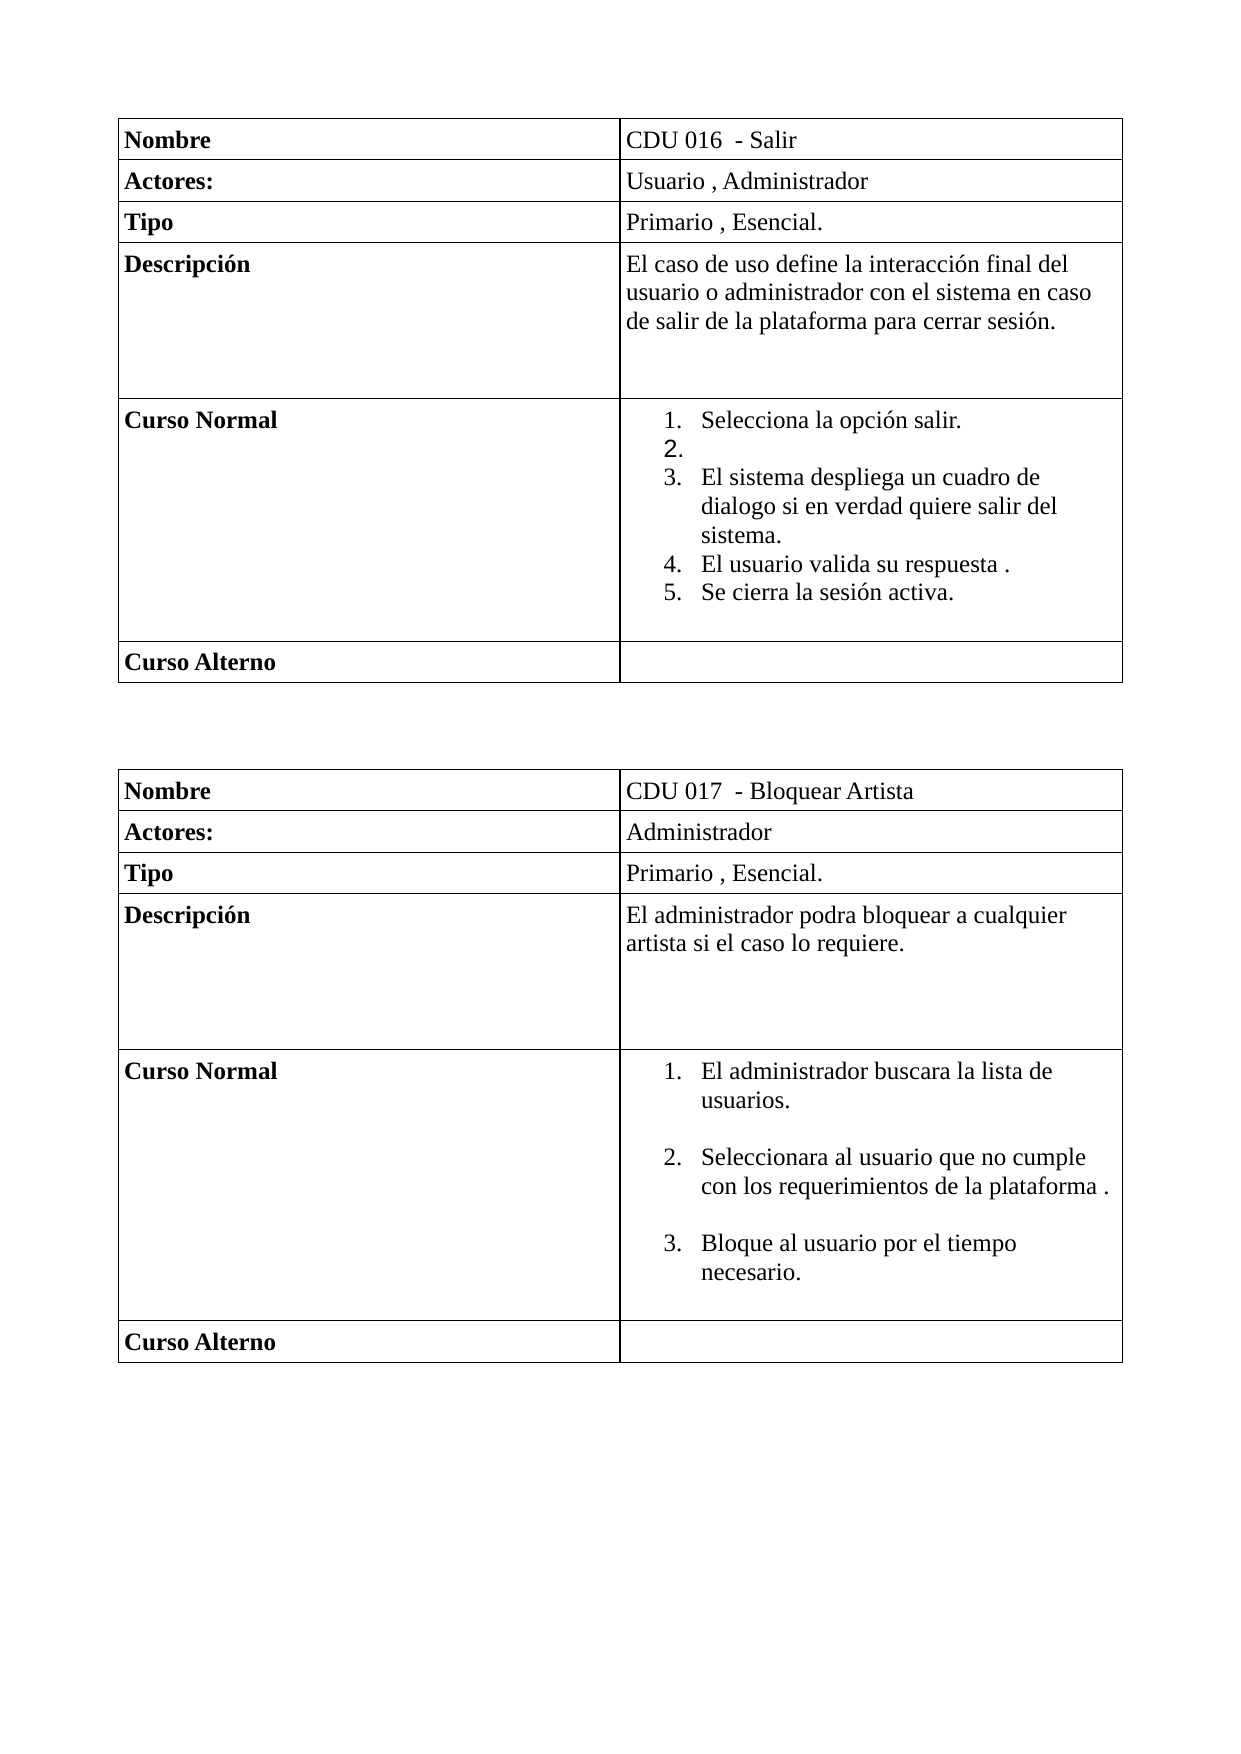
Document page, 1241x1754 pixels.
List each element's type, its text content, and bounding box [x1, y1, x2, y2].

table_cell Administrador [621, 811, 1122, 852]
table_header Nombre [119, 119, 619, 159]
table_cell El administrador podra bloquear a cualquier artista si el caso lo requiere. [621, 894, 1122, 1049]
table_cell Primario , Esencial. [621, 202, 1122, 242]
table_cell Descripción [119, 243, 619, 398]
table_cell Curso Normal [119, 1050, 619, 1320]
table_cell Selecciona la opción salir. El sistema despliega un cuadro de dialogo si en verdad quiere salir del sistema. El usuario valida su respuesta . Se cierra la sesión activa. [621, 399, 1122, 641]
table_cell [621, 642, 1122, 682]
table_cell Descripción [119, 894, 619, 1049]
table_cell [621, 1321, 1122, 1362]
table_header CDU 016 - Salir [621, 119, 1122, 159]
table_cell Curso Alterno [119, 642, 619, 682]
table_cell Actores: [119, 160, 619, 201]
table_cell Usuario , Administrador [621, 160, 1122, 201]
table_cell El administrador buscara la lista de usuarios. Seleccionara al usuario que no cumple con los requerimientos de la plataforma . Bloque al usuario por el tiempo necesario. [621, 1050, 1122, 1320]
table_cell Actores: [119, 811, 619, 852]
table_cell Tipo [119, 853, 619, 893]
table_cell Primario , Esencial. [621, 853, 1122, 893]
table_cell El caso de uso define la interacción final del usuario o administrador con el sistema en caso de salir de la plataforma para cerrar sesión. [621, 243, 1122, 398]
table_header Nombre [119, 770, 619, 810]
table_header CDU 017 - Bloquear Artista [621, 770, 1122, 810]
table_cell Curso Normal [119, 399, 619, 641]
table_cell Curso Alterno [119, 1321, 619, 1362]
table_cell Tipo [119, 202, 619, 242]
